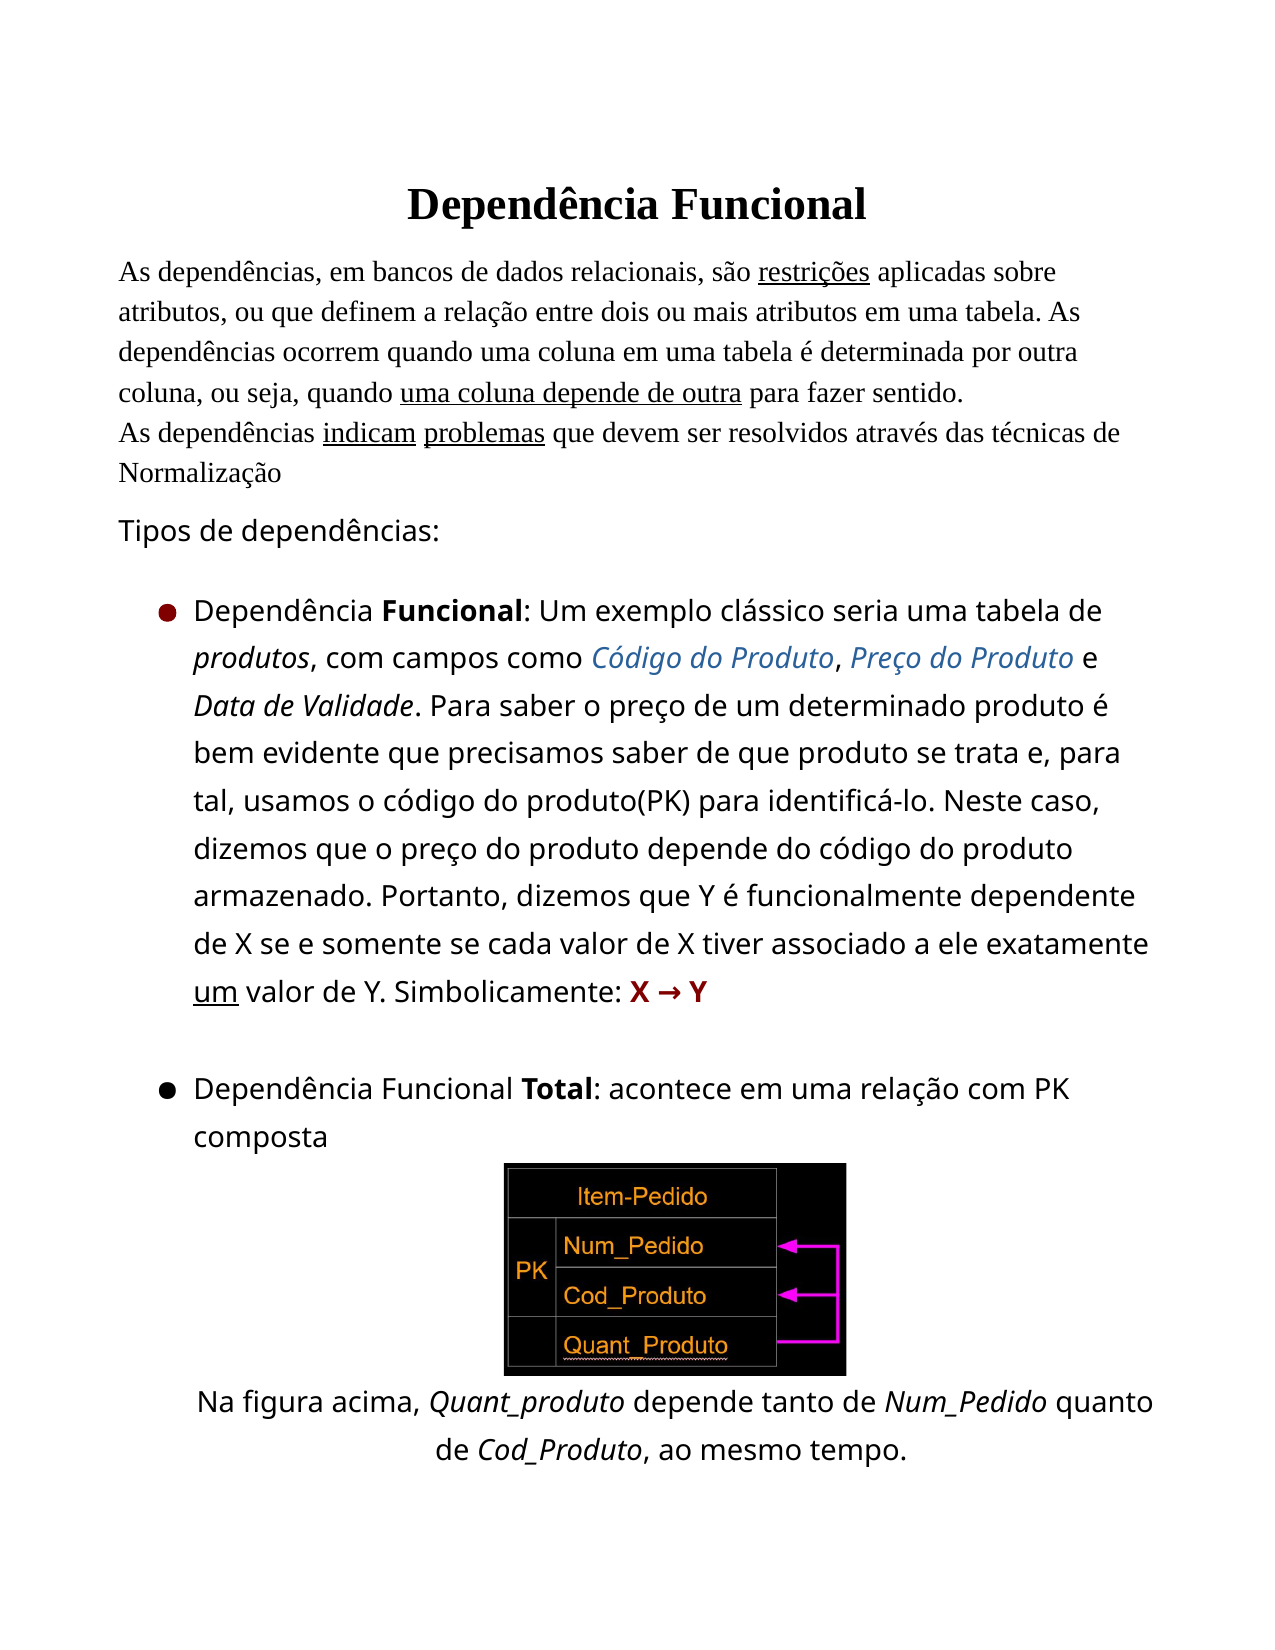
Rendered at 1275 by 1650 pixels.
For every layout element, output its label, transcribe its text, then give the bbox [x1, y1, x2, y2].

text Tipos de dependências: [118, 510, 1157, 550]
list Na figura acima, Quant_produto depende tanto de Num_Pedido quanto de Cod_Produto, ao mesmo tempo. [156, 1382, 1157, 1469]
list Dependência Funcional Total: acontece em uma relação com PK composta [156, 1068, 1157, 1156]
picture [503, 1163, 847, 1376]
text As dependências, em bancos de dados relacionais, são restrições aplicadas sobre atributos, ou que definem a relação entre dois ou mais atributos em uma tabela. As dependências ocorrem quando uma coluna em uma tabela é determinada por outra coluna, ou seja, quando uma coluna depende de outra para fazer sentido. As dependências indicam problemas que devem ser resolvidos através das técnicas de Normalização [118, 254, 1157, 489]
text Dependência Funcional [118, 176, 1157, 229]
list Dependência Funcional: Um exemplo clássico seria uma tabela de produtos, com campos como Código do Produto, Preço do Produto e Data de Validade. Para saber o preço de um determinado produto é bem evidente que precisamos saber de que produto se trata e, para tal, usamos o código do produto(PK) para identificá-lo. Neste caso, dizemos que o preço do produto depende do código do produto armazenado. Portanto, dizemos que Y é funcionalmente dependente de X se e somente se cada valor de X tiver associado a ele exatamente um valor de Y. Simbolicamente: X → Y [156, 590, 1157, 1045]
